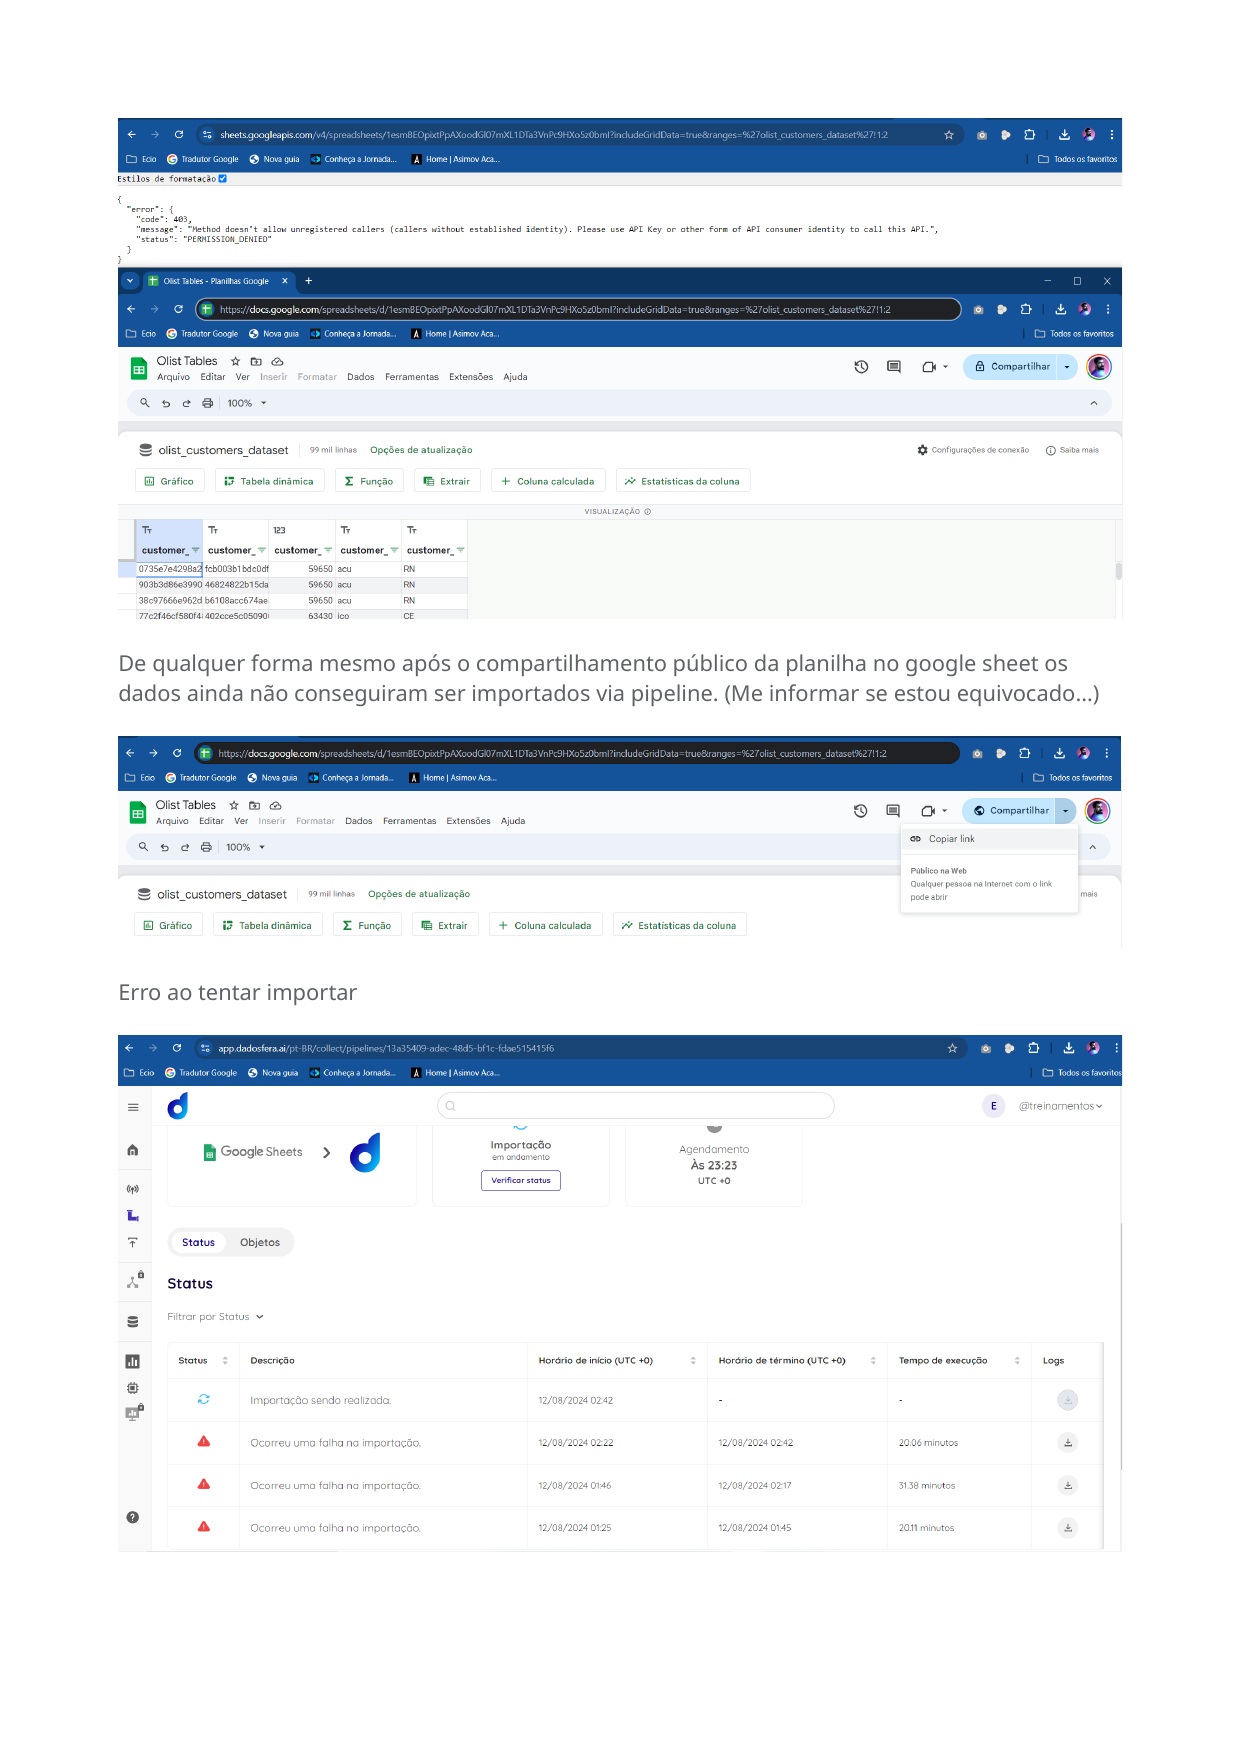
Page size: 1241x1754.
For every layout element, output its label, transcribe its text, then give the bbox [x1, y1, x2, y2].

picture [118, 118, 1123, 619]
picture [118, 1035, 1123, 1552]
picture [118, 736, 1123, 948]
text Erro ao tentar importar [118, 948, 1122, 1035]
text De qualquer forma mesmo após o compartilhamento público da planilha no google sheet os dados ainda não conseguiram ser importados via pipeline. (Me informar se estou equivocado…) [118, 619, 1122, 736]
